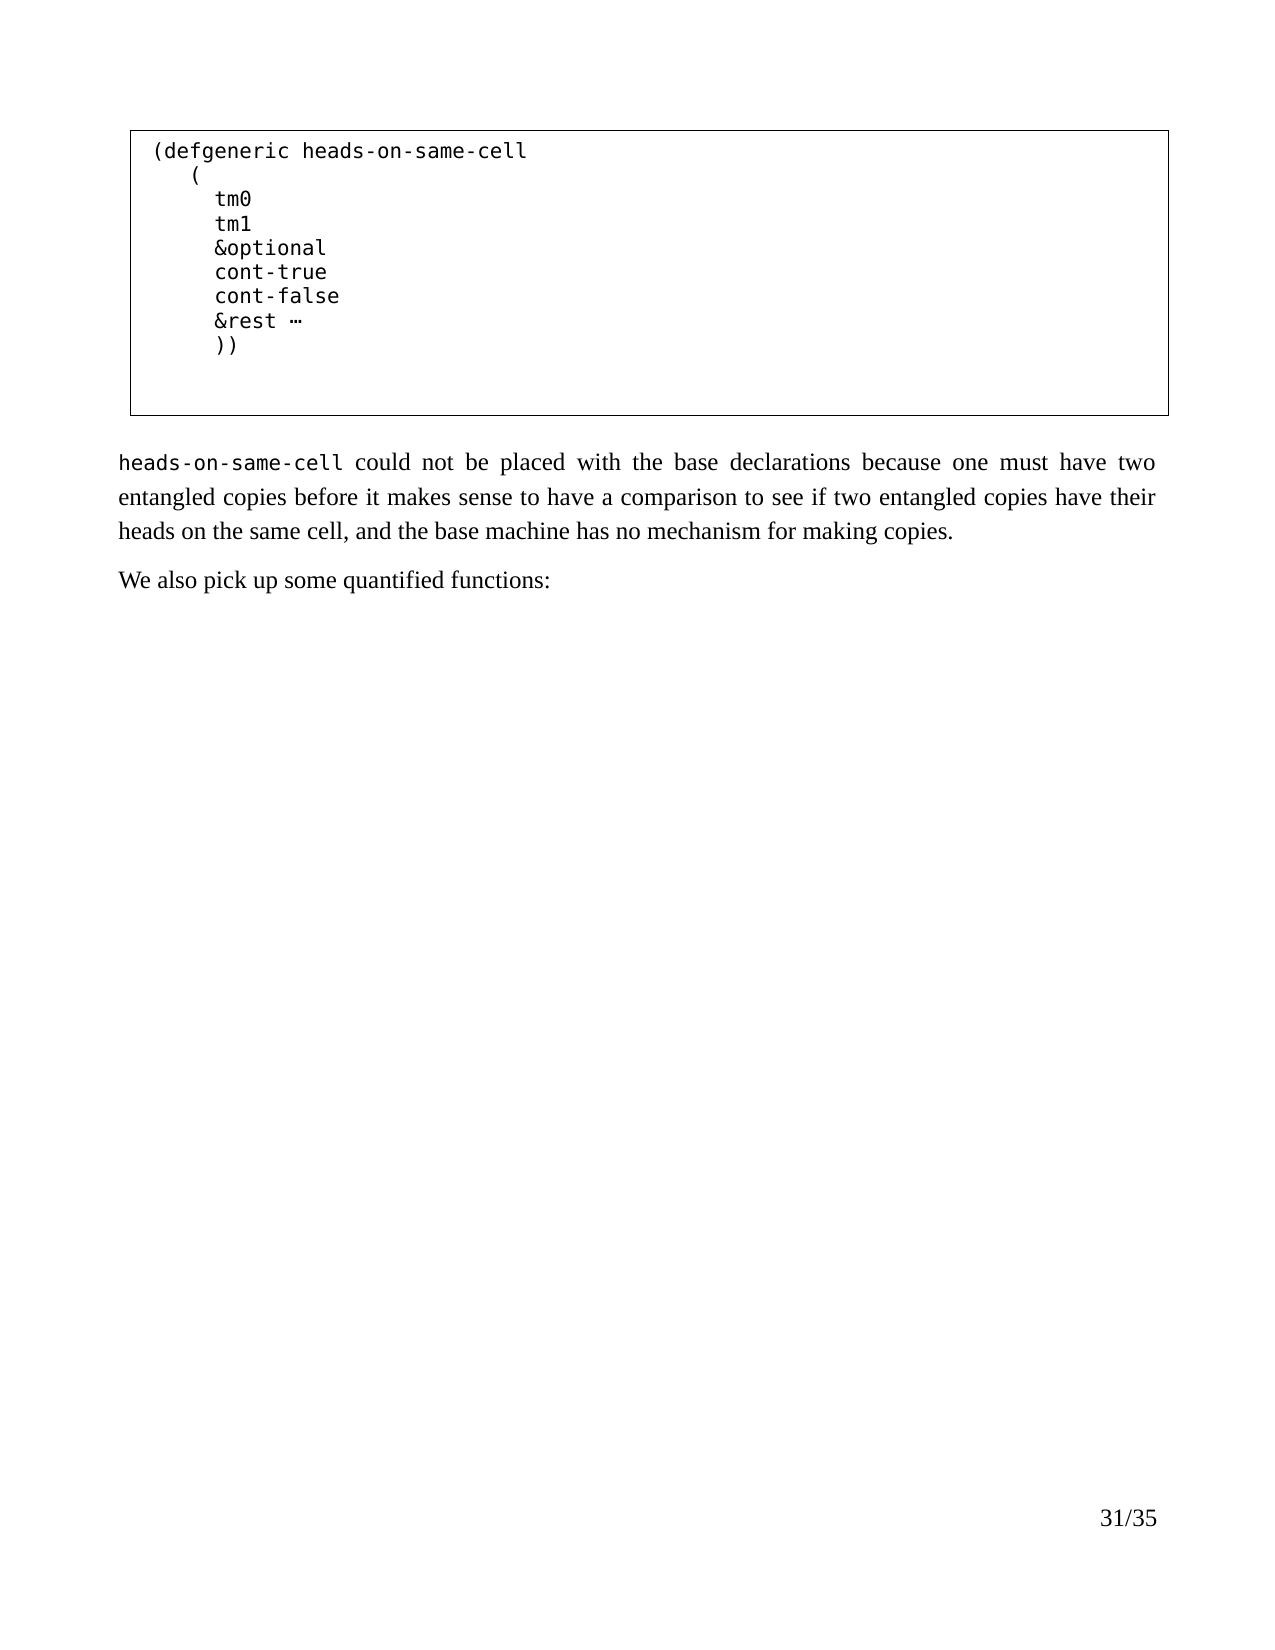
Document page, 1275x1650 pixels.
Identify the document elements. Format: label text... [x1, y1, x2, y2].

text heads-on-same-cell could not be placed with the base declarations because one must have two entangled copies before it makes sense to have a comparison to see if two entangled copies have their heads on the same cell, and the base machine has no mechanism for making copies. [118, 447, 1157, 545]
text cont-true [139, 260, 1159, 284]
text We also pick up some quantified functions: [118, 565, 1157, 594]
text tm1 [139, 212, 1159, 236]
text ( [139, 163, 1159, 187]
text (defgeneric heads-on-same-cell [139, 139, 1159, 163]
text )) [139, 333, 1159, 357]
text &optional [139, 236, 1159, 260]
text cont-false [139, 284, 1159, 309]
text &rest ⋯ [139, 309, 1159, 333]
text tm0 [139, 187, 1159, 212]
